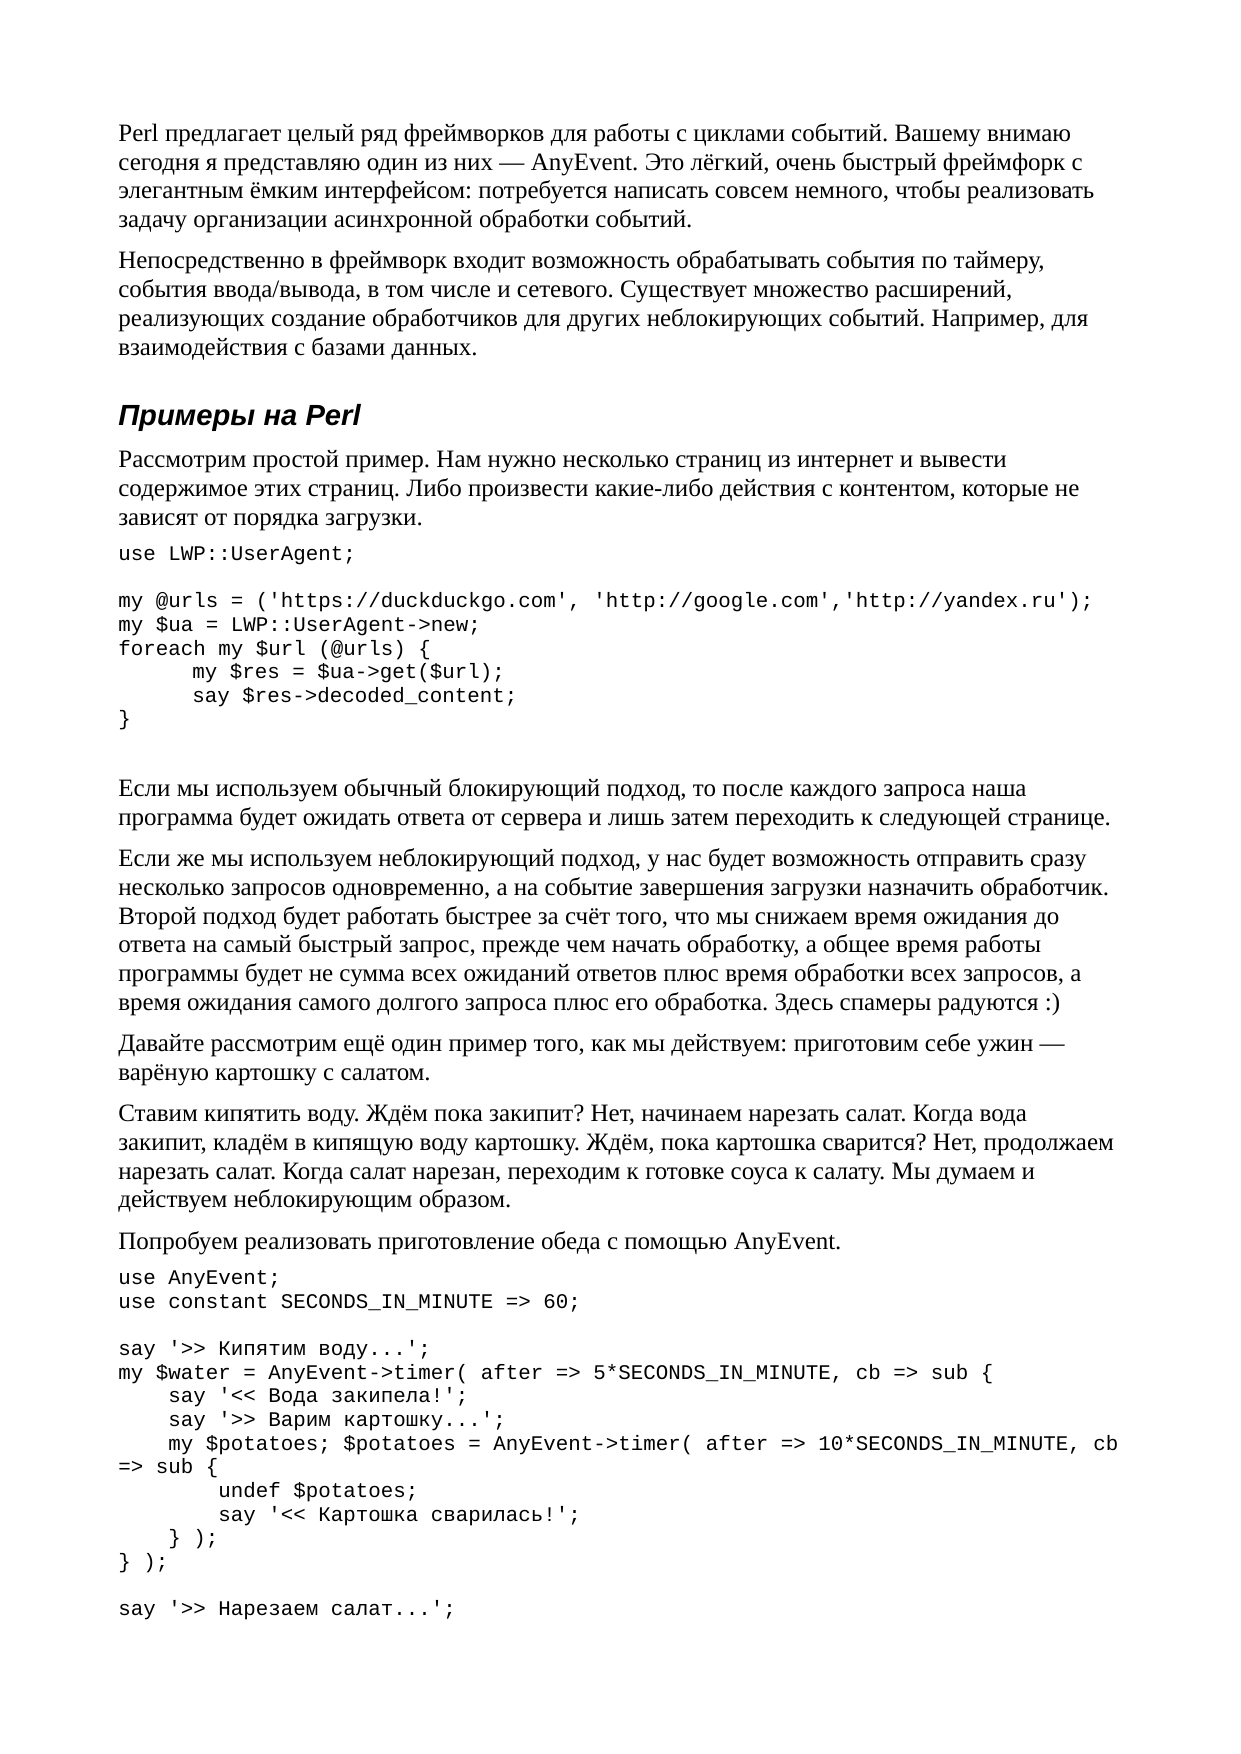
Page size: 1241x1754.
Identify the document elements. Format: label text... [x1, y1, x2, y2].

text Давайте рассмотрим ещё один пример того, как мы действуем: приготовим себе ужин — варёную картошку с салатом. [118, 1028, 1122, 1086]
text } [118, 708, 1122, 732]
text use constant SECONDS_IN_MINUTE => 60; [118, 1291, 1122, 1314]
text Попробуем реализовать приготовление обеда с помощью AnyEvent. [118, 1226, 1122, 1254]
text Если же мы используем неблокирующий подход, у нас будет возможность отправить сразу несколько запросов одновременно, а на событие завершения загрузки назначить обработчик. Второй подход будет работать быстрее за счёт того, что мы снижаем время ожидания до ответа на самый быстрый запрос, прежде чем начать обработку, а общее время работы программы будет не сумма всех ожиданий ответов плюс время обработки всех запросов, а время ожидания самого долгого запроса плюс его обработка. Здесь спамеры радуются :) [118, 843, 1122, 1016]
text Если мы используем обычный блокирующий подход, то после каждого запроса наша программа будет ожидать ответа от сервера и лишь затем переходить к следующей странице. [118, 773, 1122, 831]
text } ); [118, 1527, 1122, 1551]
text } ); [118, 1551, 1122, 1574]
text use AnyEvent; [118, 1267, 1122, 1291]
text say '<< Вода закипела!'; [118, 1385, 1122, 1409]
text say '<< Картошка сварилась!'; [118, 1503, 1122, 1527]
text foreach my $url (@urls) { [118, 637, 1122, 661]
text say '>> Нарезаем салат...'; [118, 1598, 1122, 1622]
text say '>> Кипятим воду...'; [118, 1338, 1122, 1362]
text Perl предлагает целый ряд фреймворков для работы с циклами событий. Вашему внимаю сегодня я представляю один из них — AnyEvent. Это лёгкий, очень быстрый фреймфорк с элегантным ёмким интерфейсом: потребуется написать совсем немного, чтобы реализовать задачу организации асинхронной обработки событий. [118, 118, 1122, 233]
text my $potatoes; $potatoes = AnyEvent->timer( after => 10*SECONDS_IN_MINUTE, cb => sub { [118, 1433, 1122, 1480]
text use LWP::UserAgent; [118, 543, 1122, 567]
text undef $potatoes; [118, 1480, 1122, 1503]
text Рассмотрим простой пример. Нам нужно несколько страниц из интернет и вывести содержимое этих страниц. Либо произвести какие-либо действия с контентом, которые не зависят от порядка загрузки. [118, 444, 1122, 530]
text say $res->decoded_content; [118, 685, 1122, 708]
subtitle Примеры на Perl [118, 398, 1122, 432]
text say '>> Варим картошку...'; [118, 1409, 1122, 1433]
text my @urls = ('https://duckduckgo.com', 'http://google.com','http://yandex.ru'); [118, 590, 1122, 614]
text Непосредственно в фреймворк входит возможность обрабатывать события по таймеру, события ввода/вывода, в том числе и сетевого. Существует множество расширений, реализующих создание обработчиков для других неблокирующих событий. Например, для взаимодействия с базами данных. [118, 246, 1122, 361]
text my $water = AnyEvent->timer( after => 5*SECONDS_IN_MINUTE, cb => sub { [118, 1362, 1122, 1385]
text Ставим кипятить воду. Ждём пока закипит? Нет, начинаем нарезать салат. Когда вода закипит, кладём в кипящую воду картошку. Ждём, пока картошка сварится? Нет, продолжаем нарезать салат. Когда салат нарезан, переходим к готовке соуса к салату. Мы думаем и действуем неблокирующим образом. [118, 1098, 1122, 1213]
text my $ua = LWP::UserAgent->new; [118, 614, 1122, 637]
text my $res = $ua->get($url); [118, 661, 1122, 685]
